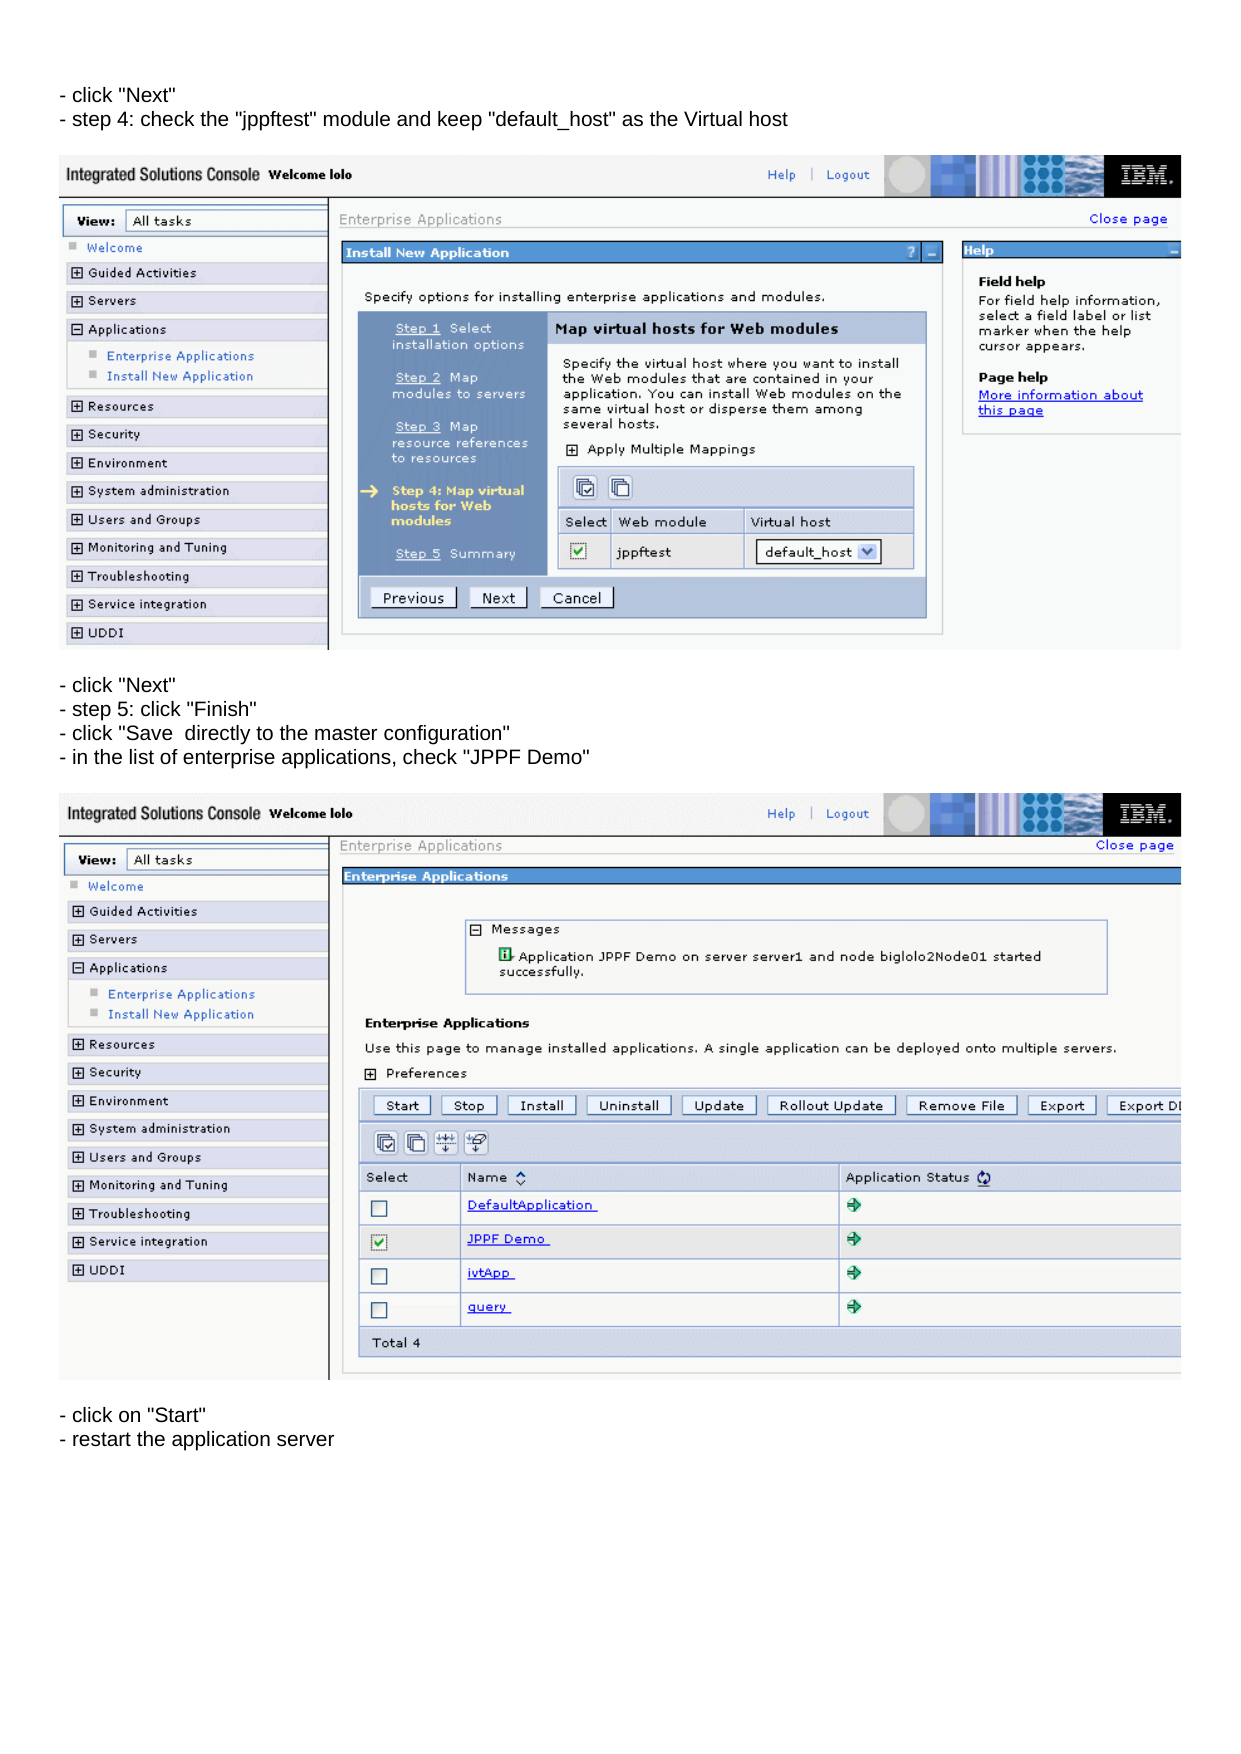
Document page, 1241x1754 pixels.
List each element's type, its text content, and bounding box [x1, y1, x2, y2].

text - in the list of enterprise applications, check "JPPF Demo" [59, 745, 1181, 769]
text - step 5: click "Finish" [59, 697, 1181, 721]
text - click "Next" [59, 83, 1181, 107]
text - click "Next" [59, 673, 1181, 697]
text - click on "Start" [59, 1403, 1181, 1427]
text - step 4: check the "jppftest" module and keep "default_host" as the Virtual host [59, 107, 1181, 131]
picture [59, 793, 1182, 1380]
text - restart the application server [59, 1427, 1181, 1451]
text - click "Save directly to the master configuration" [59, 721, 1181, 745]
picture [59, 155, 1182, 650]
